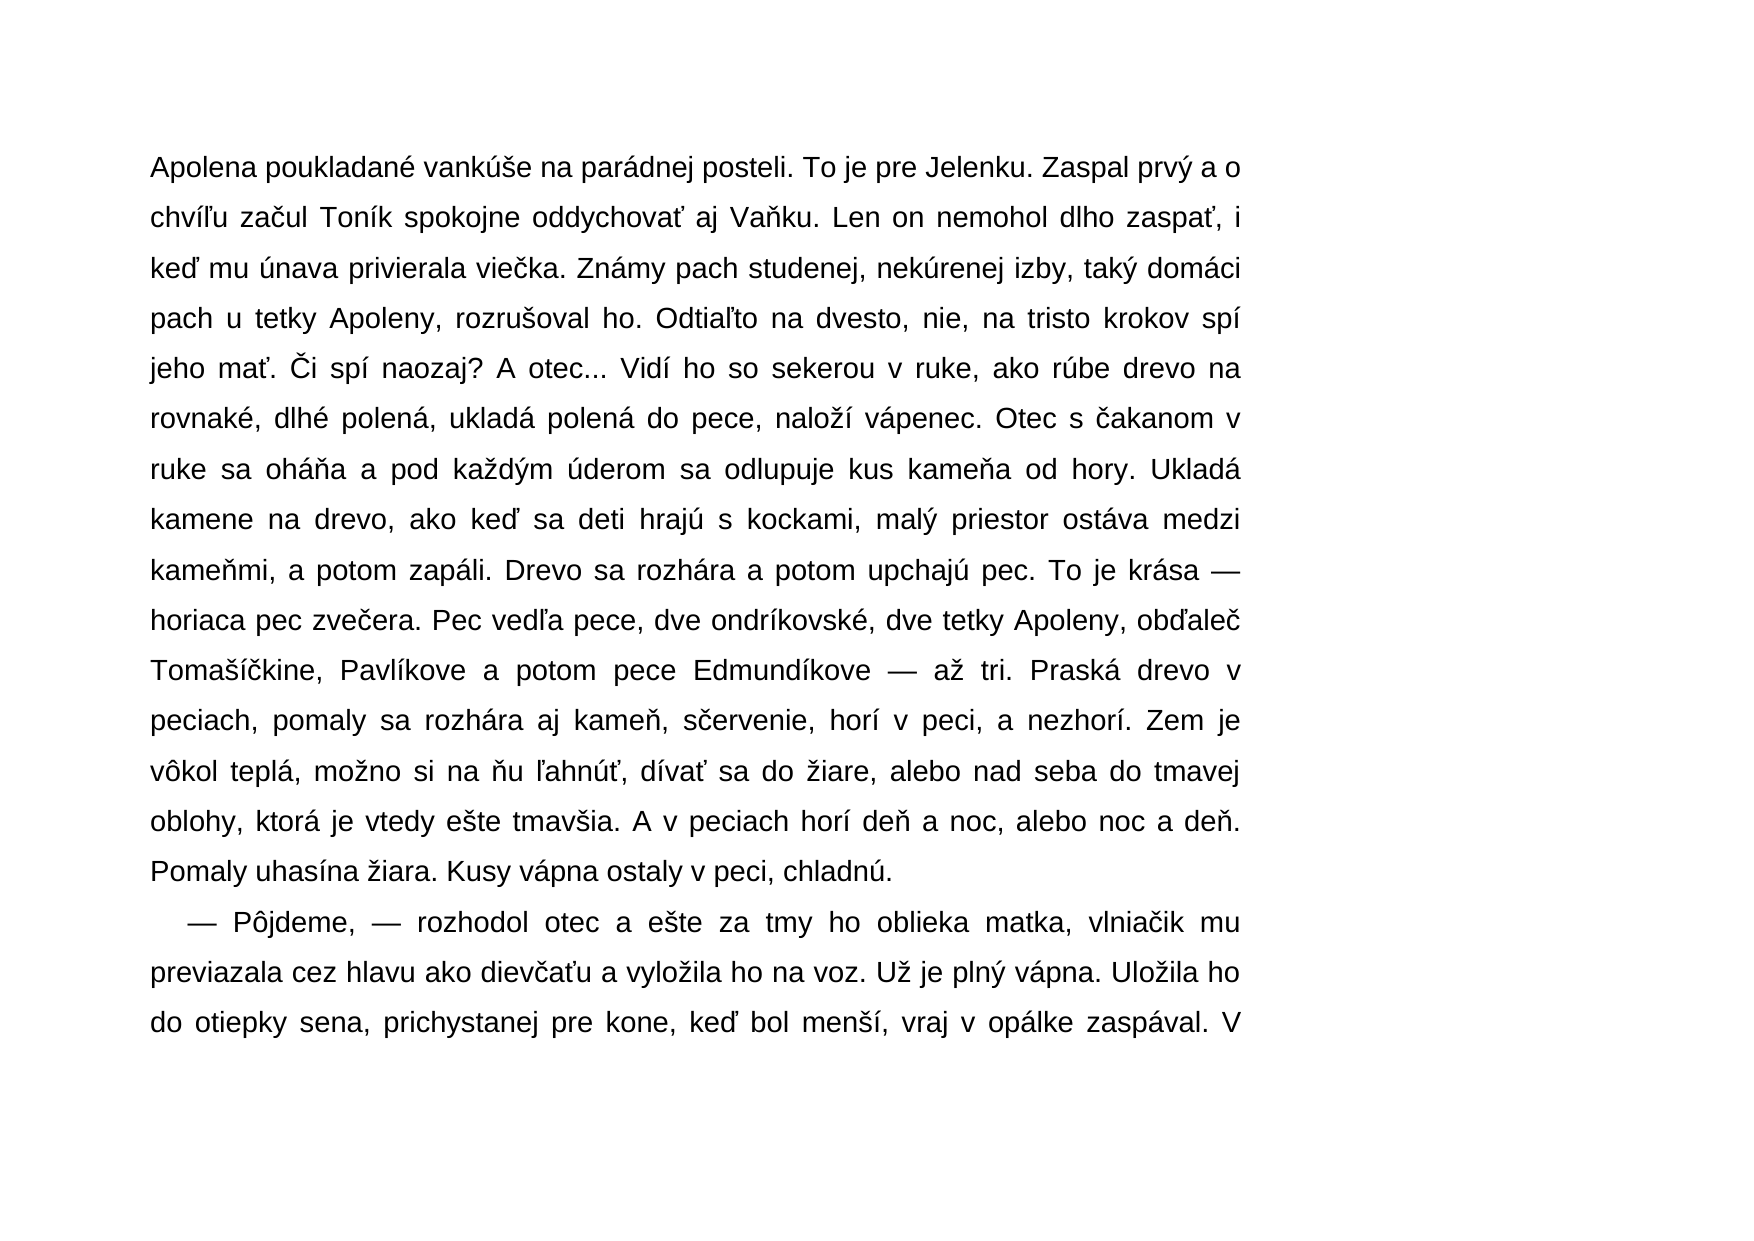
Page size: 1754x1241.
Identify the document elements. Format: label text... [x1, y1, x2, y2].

text Apolena poukladané vankúše na parádnej posteli. To je pre Jelenku. Zaspal prvý a o chvíľu začul Toník spokojne oddychovať aj Vaňku. Len on nemohol dlho zaspať, i keď mu únava privierala viečka. Známy pach studenej, nekúrenej izby, taký domáci pach u tetky Apoleny, rozrušoval ho. Odtiaľto na dvesto, nie, na tristo krokov spí jeho mať. Či spí naozaj? A otec... Vidí ho so sekerou v ruke, ako rúbe drevo na rovnaké, dlhé polená, ukladá polená do pece, naloží vápenec. Otec s čakanom v ruke sa oháňa a pod každým úderom sa odlupuje kus kameňa od hory. Ukladá kamene na drevo, ako keď sa deti hrajú s kockami, malý priestor ostáva medzi kameňmi, a potom zapáli. Drevo sa rozhára a potom upchajú pec. To je krása — horiaca pec zvečera. Pec vedľa pece, dve ondríkovské, dve tetky Apoleny, obďaleč Tomašíčkine, Pavlíkove a potom pece Edmundíkove — až tri. Praská drevo v peciach, pomaly sa rozhára aj kameň, sčervenie, horí v peci, a nezhorí. Zem je vôkol teplá, možno si na ňu ľahnúť, dívať sa do žiare, alebo nad seba do tmavej oblohy, ktorá je vtedy ešte tmavšia. A v peciach horí deň a noc, alebo noc a deň. Pomaly uhasína žiara. Kusy vápna ostaly v peci, chladnú. [150, 150, 1243, 888]
text — Pôjdeme, — rozhodol otec a ešte za tmy ho oblieka matka, vlniačik mu previazala cez hlavu ako dievčaťu a vyložila ho na voz. Už je plný vápna. Uložila ho do otiepky sena, prichystanej pre kone, keď bol menší, vraj v opálke zaspával. V [150, 905, 1243, 1039]
